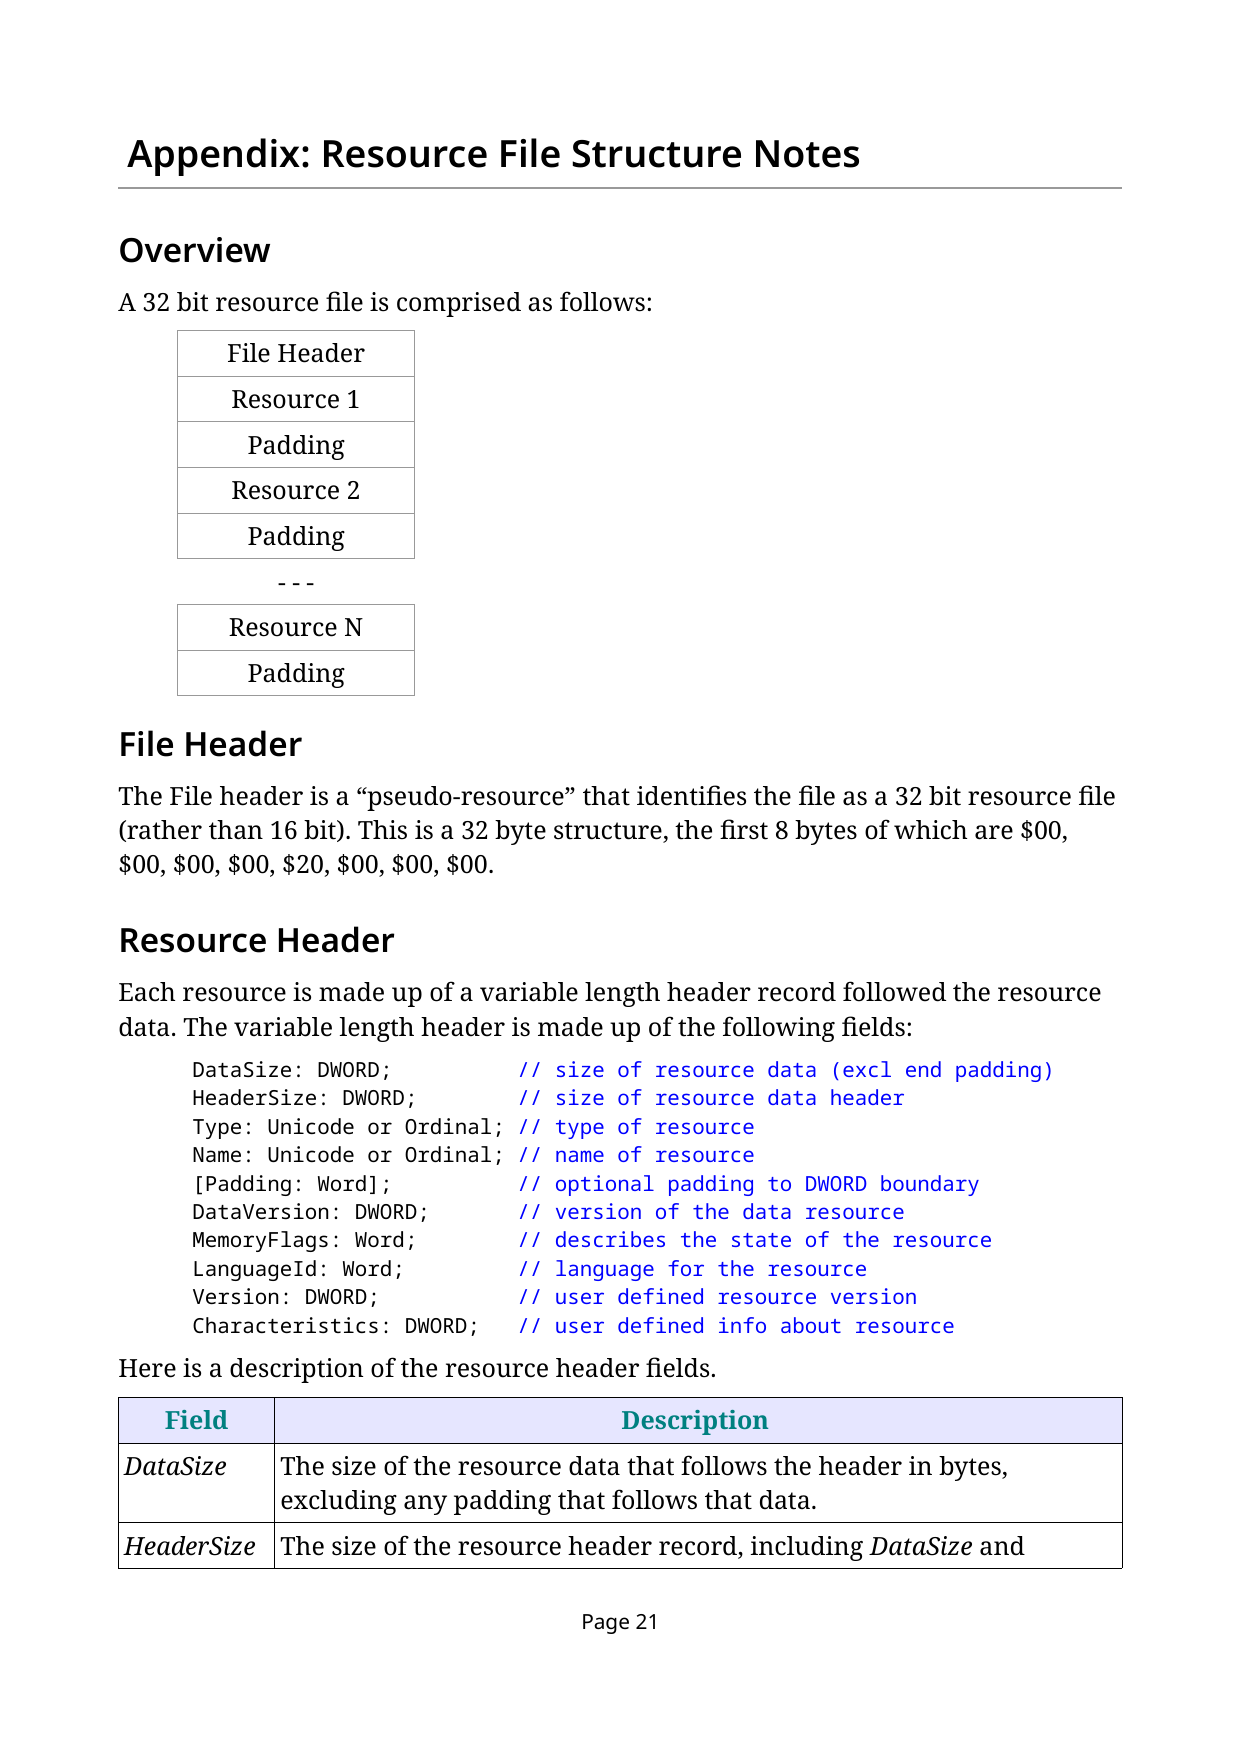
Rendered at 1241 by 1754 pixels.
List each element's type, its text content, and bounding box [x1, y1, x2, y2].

table_cell - - - [177, 559, 414, 604]
text A 32 bit resource file is comprised as follows: [118, 284, 1122, 318]
text The File header is a “pseudo-resource” that identifies the file as a 32 bit resource file (rather than 16 bit). This is a 32 byte structure, the first 8 bytes of which are $00, $00, $00, $00, $20, $00, $00, $00. [118, 778, 1122, 880]
table_cell Resource 2 [178, 468, 414, 513]
table_header Field [119, 1398, 274, 1443]
text HeaderSize: DWORD; // size of resource data header [192, 1083, 1122, 1112]
text DataSize: DWORD; // size of resource data (excl end padding) [192, 1055, 1122, 1083]
text MemoryFlags: Word; // describes the state of the resource [192, 1226, 1122, 1254]
table_cell Resource N [178, 605, 414, 649]
subtitle Appendix: Resource File Structure Notes [118, 118, 1122, 187]
table_cell Padding [178, 651, 414, 695]
text Each resource is made up of a variable length header record followed the resource data. The variable length header is made up of the following fields: [118, 975, 1122, 1043]
subtitle File Header [118, 720, 1122, 766]
subtitle Overview [118, 226, 1122, 272]
table_cell HeaderSize [119, 1523, 274, 1568]
text [Padding: Word]; // optional padding to DWORD boundary [192, 1169, 1122, 1197]
table_cell The size of the resource data that follows the header in bytes, excluding any padding that follows that data. [275, 1444, 1122, 1522]
subtitle Resource Header [118, 917, 1122, 963]
text Type: Unicode or Ordinal; // type of resource [192, 1112, 1122, 1140]
text Here is a description of the resource header fields. [118, 1351, 1122, 1385]
table_cell Padding [178, 514, 414, 558]
table_header File Header [178, 331, 414, 376]
table_cell DataSize [119, 1444, 274, 1522]
table_cell Resource 1 [178, 377, 414, 421]
text Version: DWORD; // user defined resource version [192, 1282, 1122, 1311]
text LanguageId: Word; // language for the resource [192, 1254, 1122, 1282]
table_cell The size of the resource header record, including DataSize and [275, 1523, 1122, 1568]
text Name: Unicode or Ordinal; // name of resource [192, 1140, 1122, 1169]
text DataVersion: DWORD; // version of the data resource [192, 1197, 1122, 1226]
text Characteristics: DWORD; // user defined info about resource [192, 1311, 1122, 1339]
table_header Description [275, 1398, 1122, 1443]
table_cell Padding [178, 422, 414, 467]
